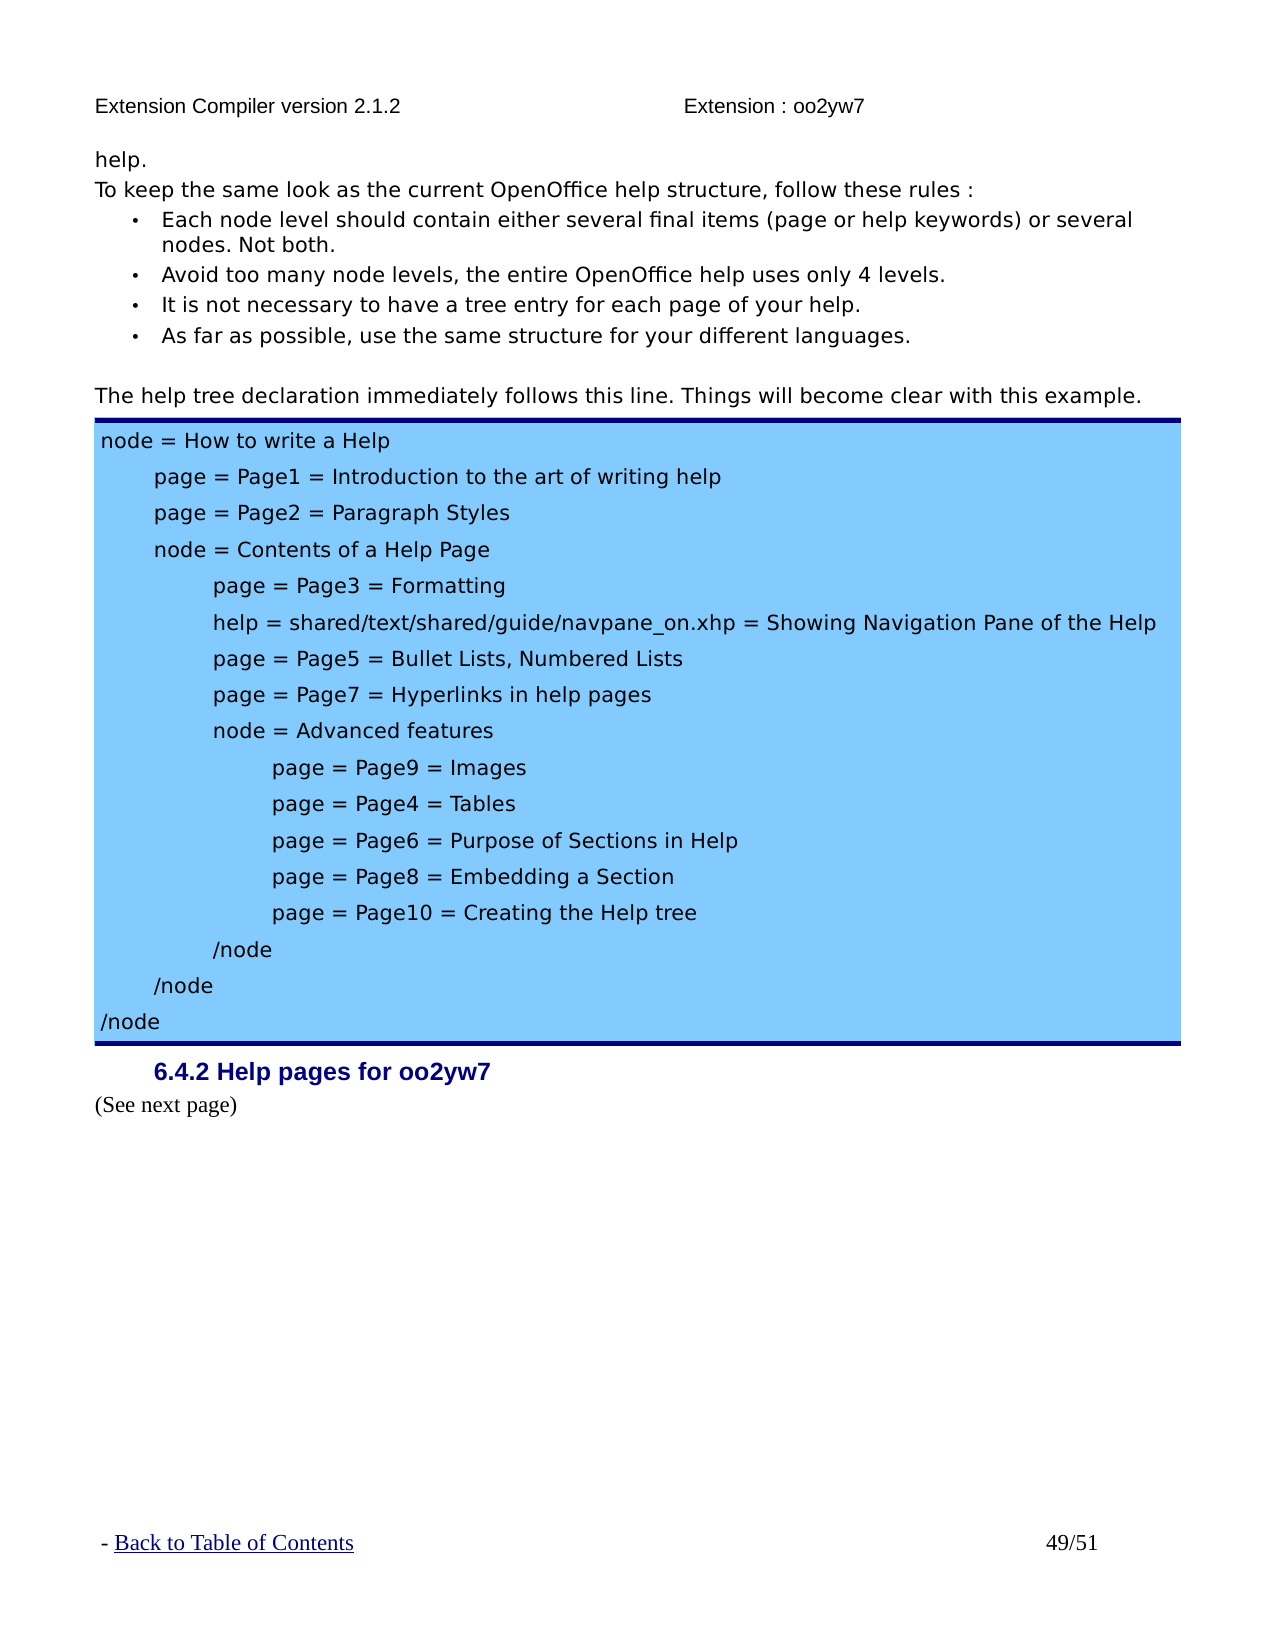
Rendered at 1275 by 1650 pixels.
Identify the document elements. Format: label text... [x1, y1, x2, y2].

subtitle Help pages for oo2yw7 [153, 1058, 1181, 1086]
list As far as possible, use the same structure for your different languages. [132, 323, 1181, 348]
text page = Page3 = Formatting [94, 563, 1181, 598]
text page = Page6 = Purpose of Sections in Help [94, 817, 1181, 853]
text page = Page9 = Images [94, 745, 1181, 780]
text /node [94, 926, 1181, 962]
text page = Page4 = Tables [94, 781, 1181, 817]
text help = shared/text/shared/guide/navpane_on.xhp = Showing Navigation Pane of the Help [94, 599, 1181, 635]
text node = Contents of a Help Page [94, 527, 1181, 562]
text page = Page5 = Bullet Lists, Numbered Lists [94, 636, 1181, 671]
text page = Page8 = Embedding a Section [94, 854, 1181, 889]
text (See next page) [94, 1092, 1181, 1117]
text page = Page2 = Paragraph Styles [94, 490, 1181, 526]
text node = Advanced features [94, 708, 1181, 744]
text page = Page10 = Creating the Help tree [94, 890, 1181, 926]
text The help tree declaration immediately follows this line. Things will become clear with this example. [94, 384, 1181, 409]
list Each node level should contain either several final items (page or help keywords) or several nodes. Not both. [132, 208, 1181, 257]
text page = Page7 = Hyperlinks in help pages [94, 672, 1181, 708]
text /node [94, 999, 1181, 1046]
text page = Page1 = Introduction to the art of writing help [94, 454, 1181, 489]
list Avoid too many node levels, the entire OpenOffice help uses only 4 levels. [132, 263, 1181, 287]
text To keep the same look as the current OpenOffice help structure, follow these rules : [94, 178, 1181, 202]
text /node [94, 963, 1181, 998]
text help. [94, 147, 1181, 172]
text node = How to write a Help [94, 419, 1181, 453]
list It is not necessary to have a tree entry for each page of your help. [132, 293, 1181, 318]
